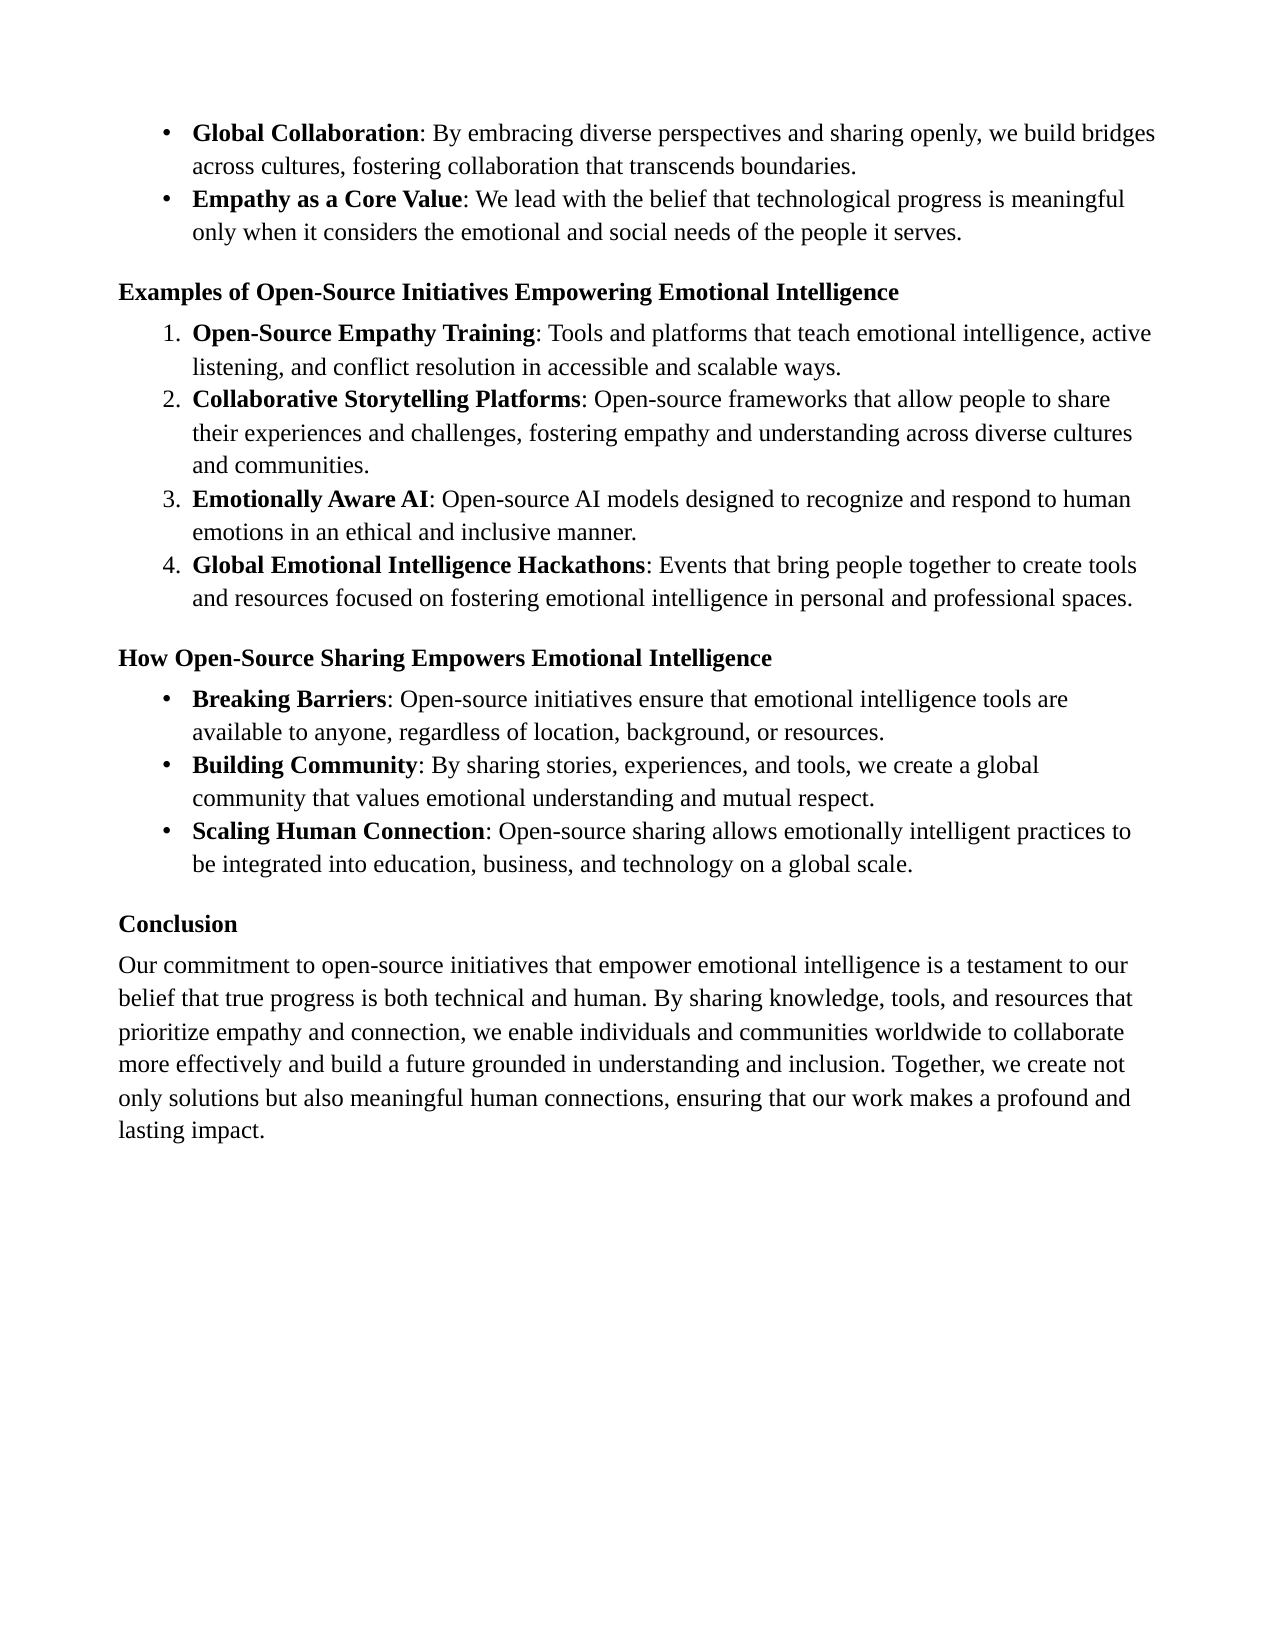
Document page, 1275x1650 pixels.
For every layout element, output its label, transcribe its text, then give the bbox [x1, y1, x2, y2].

list Empathy as a Core Value: We lead with the belief that technological progress is meaningful only when it considers the emotional and social needs of the people it serves. [162, 184, 1157, 246]
list Emotionally Aware AI: Open-source AI models designed to recognize and respond to human emotions in an ethical and inclusive manner. [162, 484, 1157, 545]
subtitle Conclusion [118, 909, 1157, 938]
list Breaking Barriers: Open-source initiatives ensure that emotional intelligence tools are available to anyone, regardless of location, background, or resources. [162, 684, 1157, 746]
subtitle Examples of Open-Source Initiatives Empowering Emotional Intelligence [118, 277, 1157, 306]
text Our commitment to open-source initiatives that empower emotional intelligence is a testament to our belief that true progress is both technical and human. By sharing knowledge, tools, and resources that prioritize empathy and connection, we enable individuals and communities worldwide to collaborate more effectively and build a future grounded in understanding and inclusion. Together, we create not only solutions but also meaningful human connections, ensuring that our work makes a profound and lasting impact. [118, 951, 1157, 1144]
list Global Emotional Intelligence Hackathons: Events that bring people together to create tools and resources focused on fostering emotional intelligence in personal and professional spaces. [162, 550, 1157, 611]
subtitle How Open-Source Sharing Empowers Emotional Intelligence [118, 643, 1157, 672]
list Global Collaboration: By embracing diverse perspectives and sharing openly, we build bridges across cultures, fostering collaboration that transcends boundaries. [162, 118, 1157, 180]
list Open-Source Empathy Training: Tools and platforms that teach emotional intelligence, active listening, and conflict resolution in accessible and scalable ways. [162, 318, 1157, 380]
list Building Community: By sharing stories, experiences, and tools, we create a global community that values emotional understanding and mutual respect. [162, 750, 1157, 812]
list Collaborative Storytelling Platforms: Open-source frameworks that allow people to share their experiences and challenges, fostering empathy and understanding across diverse cultures and communities. [162, 384, 1157, 479]
list Scaling Human Connection: Open-source sharing allows emotionally intelligent practices to be integrated into education, business, and technology on a global scale. [162, 816, 1157, 878]
